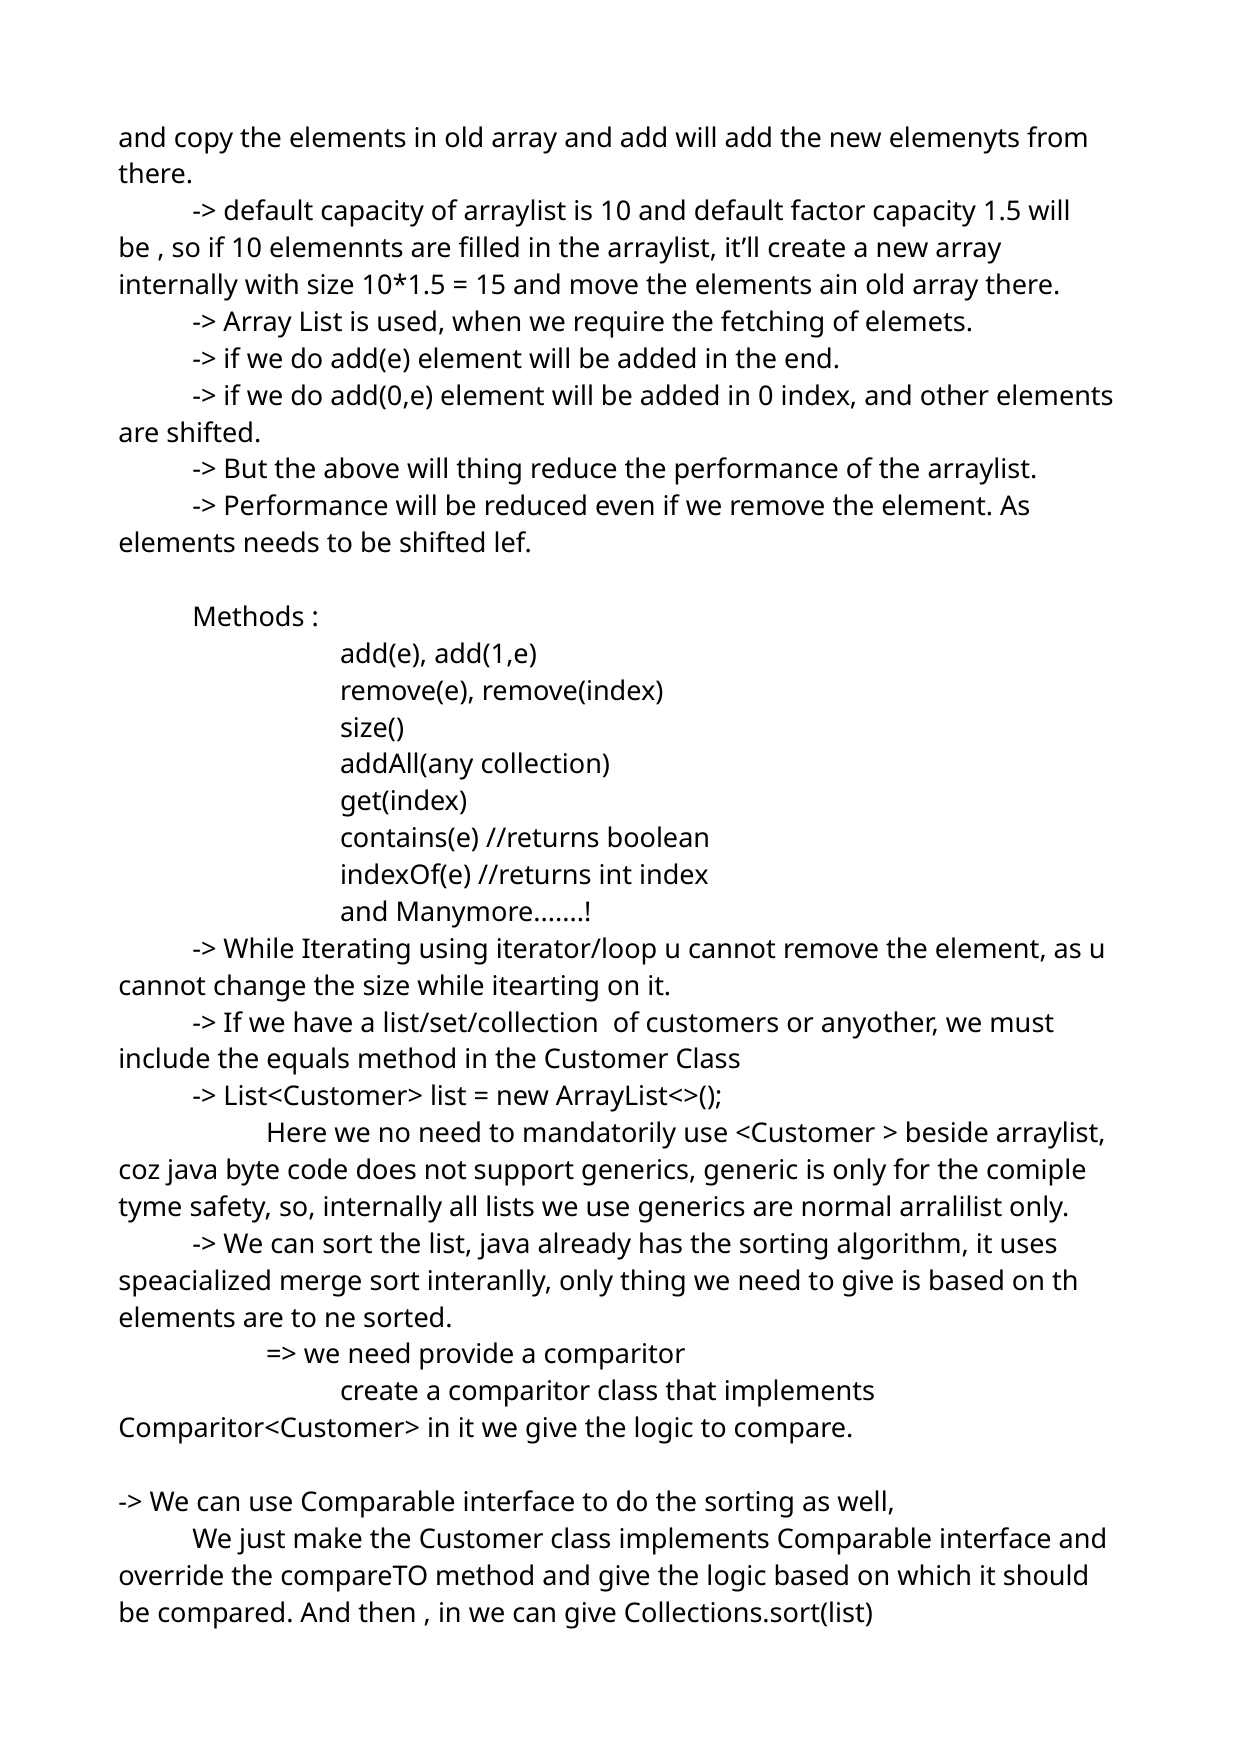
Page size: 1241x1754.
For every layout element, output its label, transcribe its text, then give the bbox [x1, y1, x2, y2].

text and Manymore.......! [118, 892, 1122, 929]
text Here we no need to mandatorily use <Customer > beside arraylist, coz java byte code does not support generics, generic is only for the comiple tyme safety, so, internally all lists we use generics are normal arralilist only. [118, 1114, 1122, 1224]
text indexOf(e) //returns int index [118, 856, 1122, 892]
text -> We can sort the list, java already has the sorting algorithm, it uses speacialized merge sort interanlly, only thing we need to give is based on th elements are to ne sorted. [118, 1224, 1122, 1335]
text => we need provide a comparitor [118, 1335, 1122, 1372]
text addAll(any collection) [118, 745, 1122, 782]
text -> Performance will be reduced even if we remove the element. As elements needs to be shifted lef. [118, 487, 1122, 561]
text and copy the elements in old array and add will add the new elemenyts from there. [118, 118, 1122, 192]
text -> List<Customer> list = new ArrayList<>(); [118, 1077, 1122, 1114]
text -> Array List is used, when we require the fetching of elemets. [118, 302, 1122, 339]
text -> if we do add(e) element will be added in the end. [118, 339, 1122, 376]
text -> We can use Comparable interface to do the sorting as well, [118, 1482, 1122, 1519]
text We just make the Customer class implements Comparable interface and override the compareTO method and give the logic based on which it should be compared. And then , in we can give Collections.sort(list) [118, 1519, 1122, 1630]
text -> If we have a list/set/collection of customers or anyother, we must include the equals method in the Customer Class [118, 1003, 1122, 1077]
text -> default capacity of arraylist is 10 and default factor capacity 1.5 will be , so if 10 elemennts are filled in the arraylist, it’ll create a new array internally with size 10*1.5 = 15 and move the elements ain old array there. [118, 192, 1122, 302]
text -> While Iterating using iterator/loop u cannot remove the element, as u cannot change the size while itearting on it. [118, 929, 1122, 1003]
text Methods : [118, 597, 1122, 634]
text create a comparitor class that implements Comparitor<Customer> in it we give the logic to compare. [118, 1372, 1122, 1446]
text -> if we do add(0,e) element will be added in 0 index, and other elements are shifted. [118, 376, 1122, 450]
text contains(e) //returns boolean [118, 819, 1122, 856]
text get(index) [118, 782, 1122, 819]
text remove(e), remove(index) [118, 671, 1122, 708]
text -> But the above will thing reduce the performance of the arraylist. [118, 450, 1122, 487]
text size() [118, 708, 1122, 745]
text add(e), add(1,e) [118, 634, 1122, 671]
